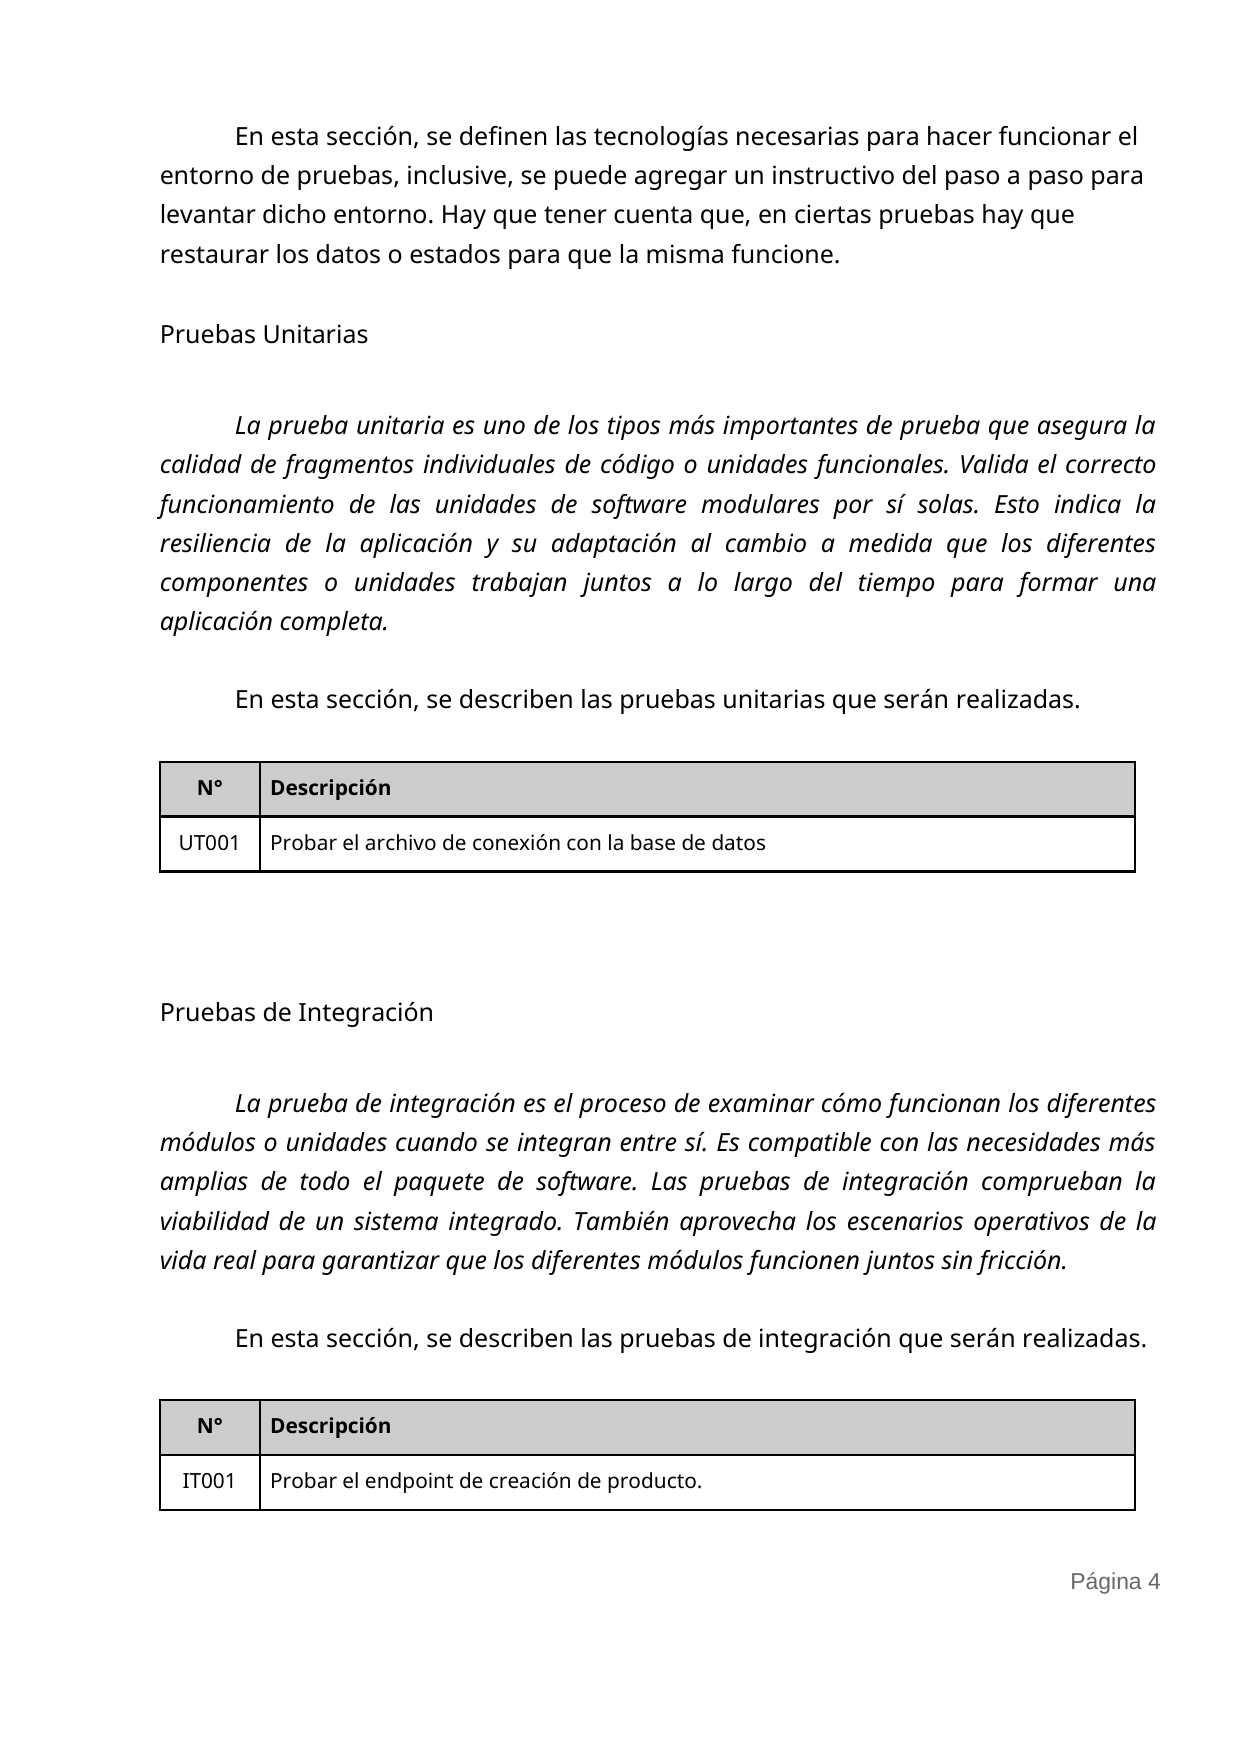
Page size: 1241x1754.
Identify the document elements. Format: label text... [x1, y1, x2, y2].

text En esta sección, se describen las pruebas de integración que serán realizadas. [159, 1321, 1161, 1355]
table_header Descripción [261, 1401, 1134, 1454]
text En esta sección, se describen las pruebas unitarias que serán realizadas. [159, 682, 1161, 716]
table_cell Probar el archivo de conexión con la base de datos [261, 818, 1134, 870]
table_header N° [161, 763, 259, 815]
table_cell Probar el endpoint de creación de producto. [261, 1456, 1134, 1509]
text La prueba de integración es el proceso de examinar cómo funcionan los diferentes módulos o unidades cuando se integran entre sí. Es compatible con las necesidades más amplias de todo el paquete de software. Las pruebas de integración comprueban la viabilidad de un sistema integrado. También aprovecha los escenarios operativos de la vida real para garantizar que los diferentes módulos funcionen juntos sin fricción. [159, 1086, 1161, 1276]
subtitle Pruebas Unitarias [159, 317, 1161, 351]
subtitle Pruebas de Integración [159, 995, 1161, 1029]
text En esta sección, se definen las tecnologías necesarias para hacer funcionar el entorno de pruebas, inclusive, se puede agregar un instructivo del paso a paso para levantar dicho entorno. Hay que tener cuenta que, en ciertas pruebas hay que restaurar los datos o estados para que la misma funcione. [159, 119, 1161, 270]
table_header N° [161, 1401, 259, 1454]
text La prueba unitaria es uno de los tipos más importantes de prueba que asegura la calidad de fragmentos individuales de código o unidades funcionales. Valida el correcto funcionamiento de las unidades de software modulares por sí solas. Esto indica la resiliencia de la aplicación y su adaptación al cambio a medida que los diferentes componentes o unidades trabajan juntos a lo largo del tiempo para formar una aplicación completa. [159, 408, 1161, 638]
table_cell UT001 [161, 818, 259, 870]
table_header Descripción [261, 763, 1134, 815]
table_cell IT001 [161, 1456, 259, 1509]
